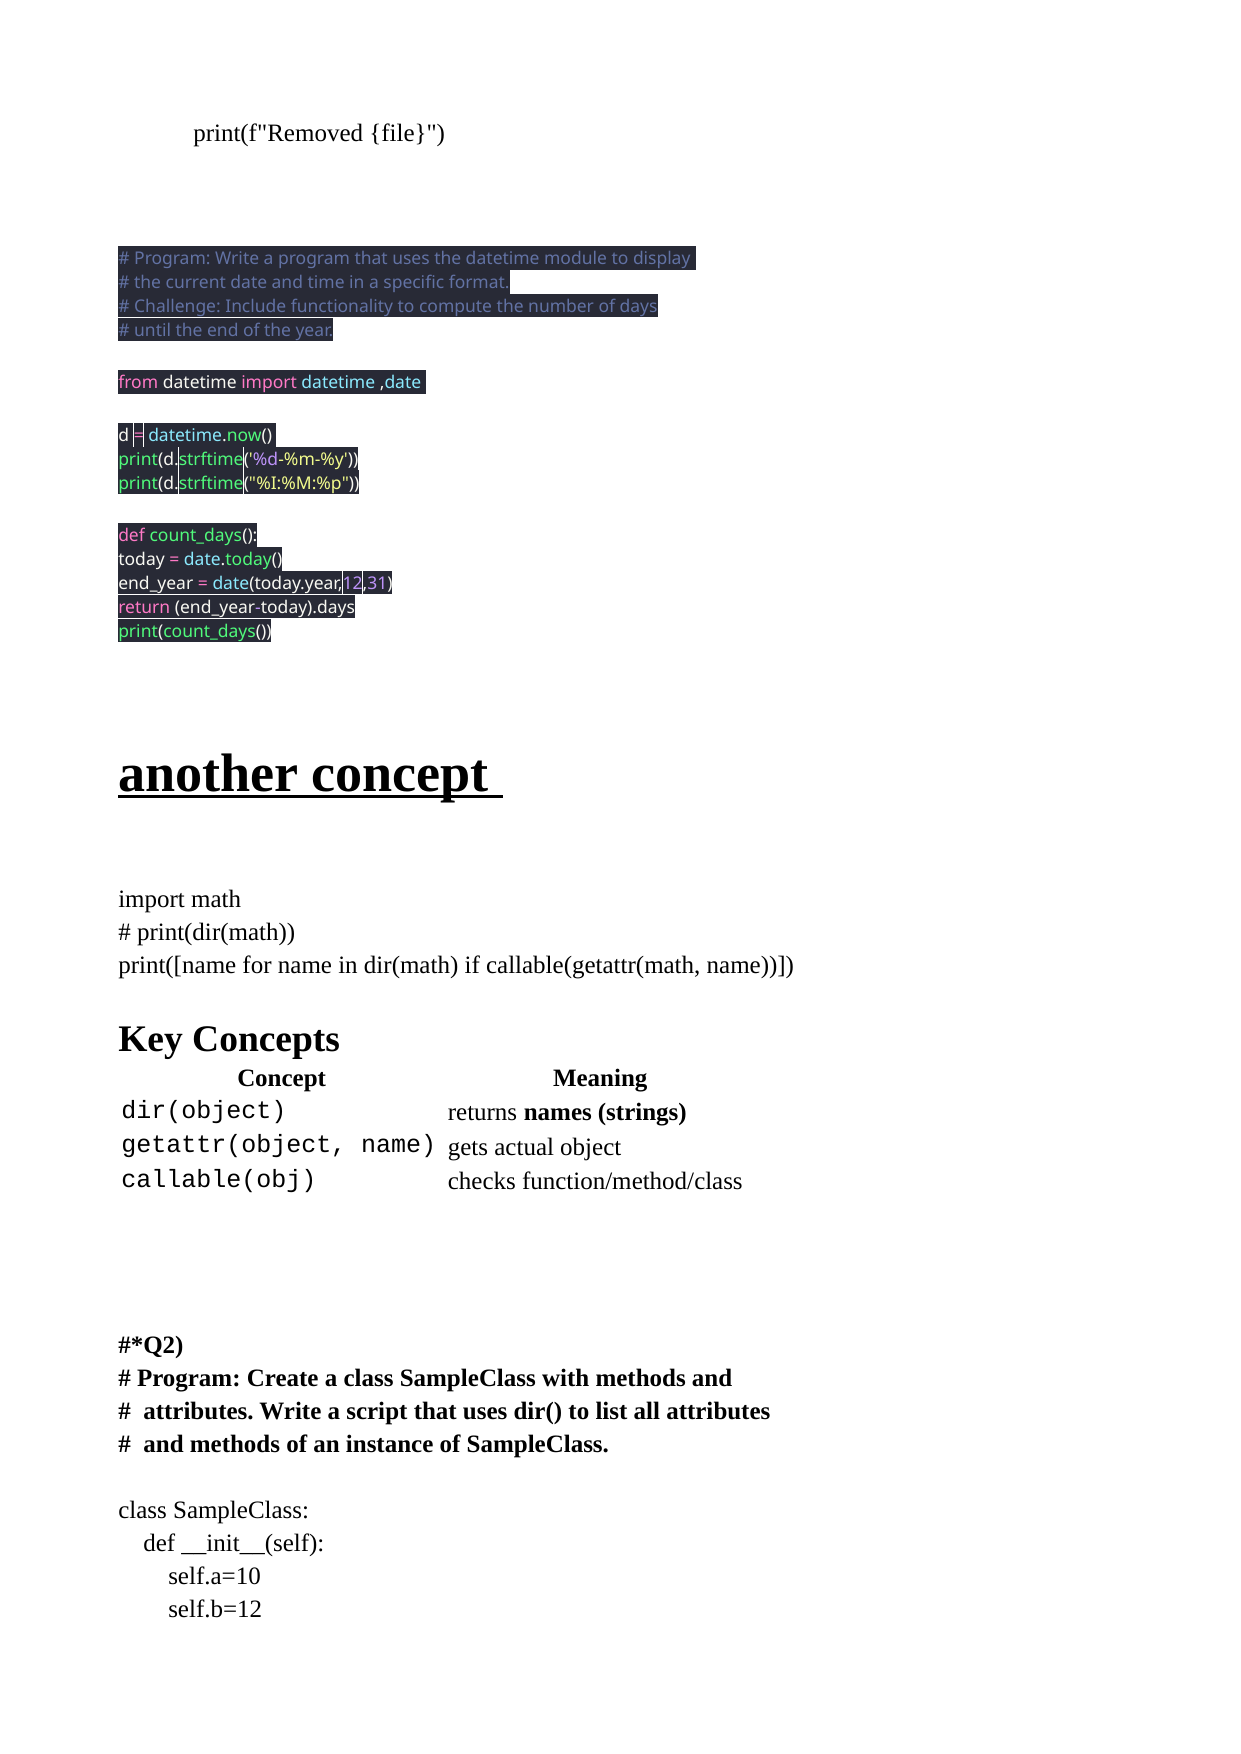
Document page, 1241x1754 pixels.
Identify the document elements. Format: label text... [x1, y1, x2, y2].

text print(f"Removed {file}") [118, 118, 1122, 147]
text print(d.strftime('%d-%m-%y')) [118, 447, 1122, 470]
text return (end_year-today).days [118, 594, 1122, 618]
table_cell gets actual object [445, 1129, 756, 1163]
text d = datetime.now() [118, 423, 1122, 447]
text print(count_days()) [118, 618, 1122, 642]
text end_year = date(today.year,12,31) [118, 571, 1122, 594]
text # print(dir(math)) [118, 917, 1122, 946]
text # until the end of the year. [118, 317, 1122, 341]
text # Program: Create a class SampleClass with methods and [118, 1363, 1122, 1392]
text today = date.today() [118, 547, 1122, 571]
text # attributes. Write a script that uses dir() to list all attributes [118, 1396, 1122, 1425]
subtitle Key Concepts 🎯 [118, 1017, 1122, 1060]
table_cell getattr(object, name) [118, 1129, 445, 1163]
text print([name for name in dir(math) if callable(getattr(math, name))]) [118, 951, 1122, 979]
table_cell dir(object) [118, 1094, 445, 1129]
table_cell callable(obj) [118, 1164, 445, 1198]
table_header Meaning [445, 1060, 756, 1094]
text # and methods of an instance of SampleClass. [118, 1429, 1122, 1458]
text # the current date and time in a specific format. [118, 270, 1122, 294]
text def __init__(self): [118, 1528, 1122, 1557]
text self.b=12 [118, 1594, 1122, 1623]
text class SampleClass: [118, 1495, 1122, 1524]
text from datetime import datetime ,date [118, 370, 1122, 394]
text print(d.strftime("%I:%M:%p")) [118, 470, 1122, 494]
table_cell returns names (strings) [445, 1094, 756, 1129]
table_cell checks function/method/class [445, 1164, 756, 1198]
text #*Q2) [118, 1330, 1122, 1359]
text # Program: Write a program that uses the datetime module to display [118, 246, 1122, 270]
text another concept [118, 741, 1122, 804]
text self.a=10 [118, 1561, 1122, 1590]
text import math [118, 884, 1122, 913]
table_header Concept [118, 1060, 445, 1094]
text def count_days(): [118, 523, 1122, 547]
text # Challenge: Include functionality to compute the number of days [118, 294, 1122, 317]
